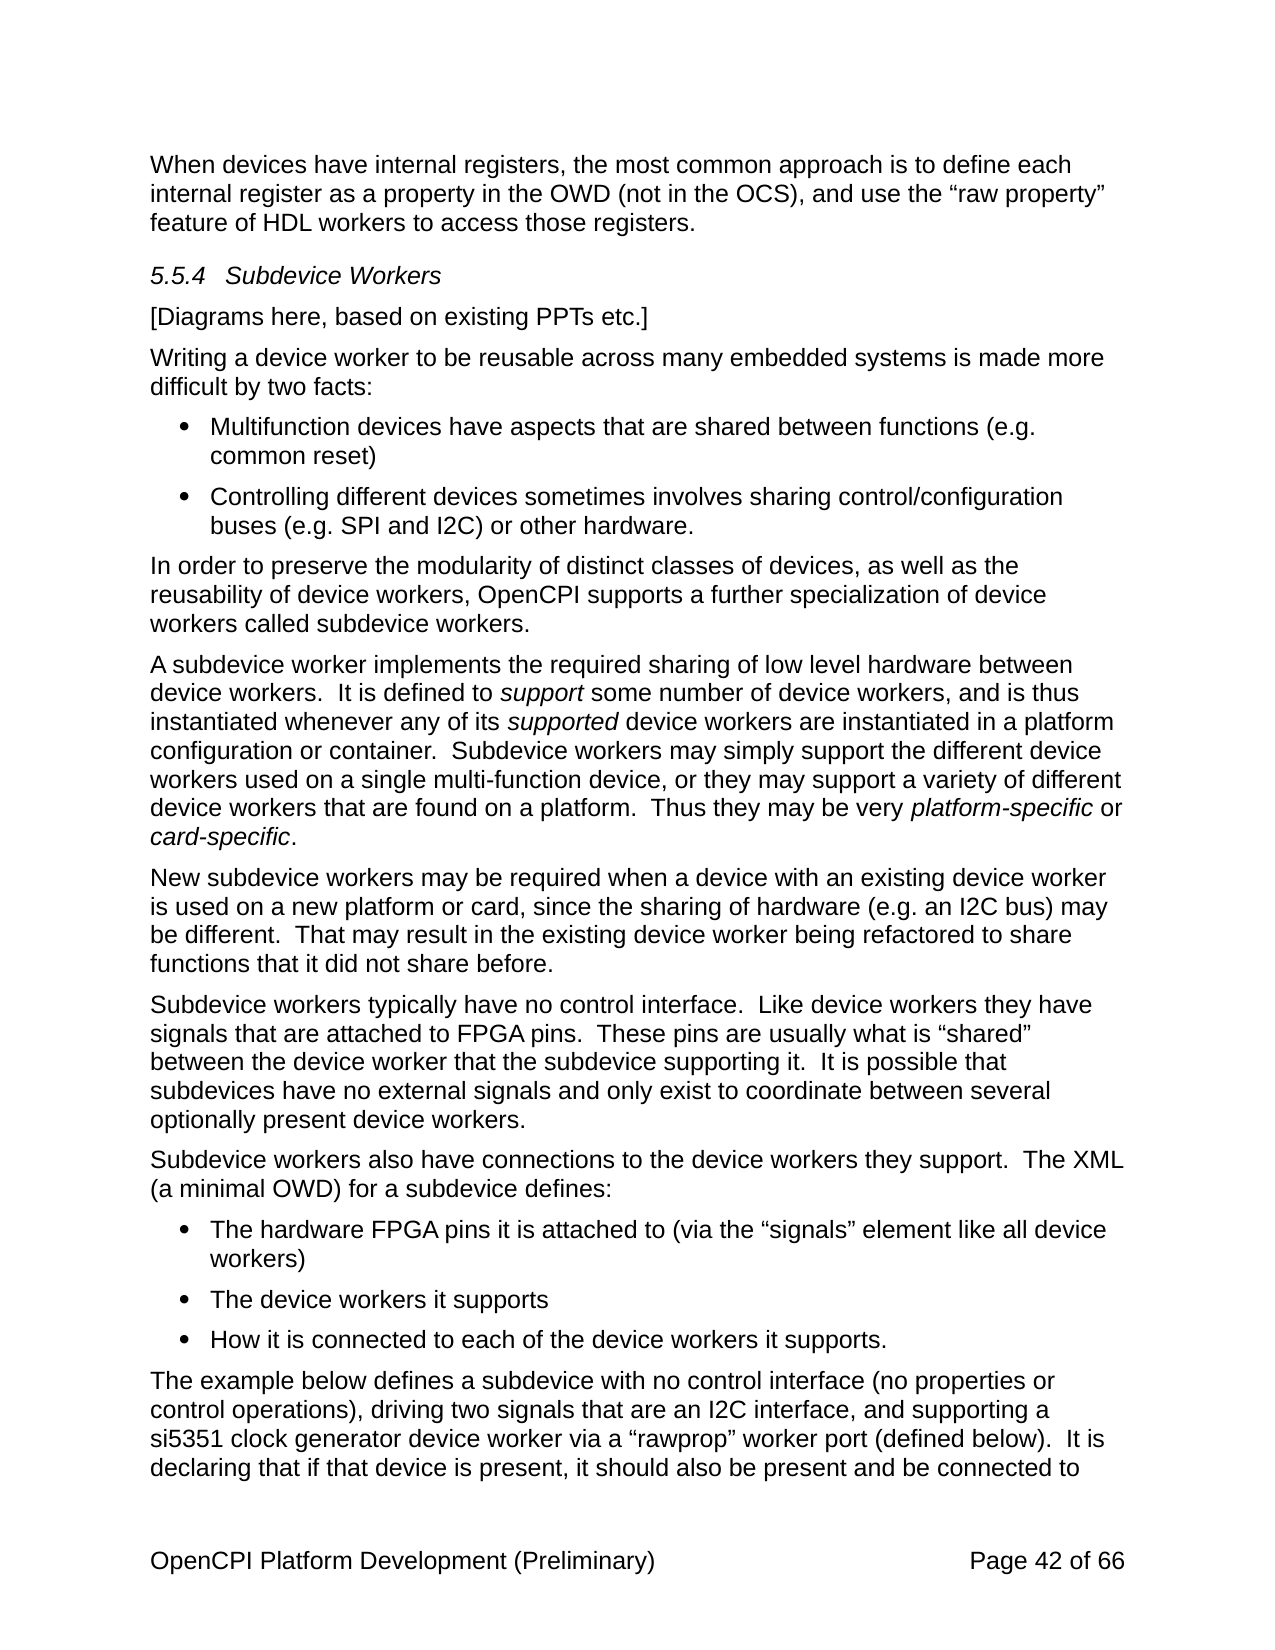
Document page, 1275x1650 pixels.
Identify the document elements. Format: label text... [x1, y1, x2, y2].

list The hardware FPGA pins it is attached to (via the “signals” element like all device workers) [180, 1215, 1125, 1273]
text Writing a device worker to be reusable across many embedded systems is made more difficult by two facts: [150, 343, 1125, 400]
text Subdevice workers also have connections to the device workers they support. The XML (a minimal OWD) for a subdevice defines: [150, 1146, 1125, 1203]
text New subdevice workers may be required when a device with an existing device worker is used on a new platform or card, since the sharing of hardware (e.g. an I2C bus) may be different. That may result in the existing device worker being refactored to share functions that it did not share before. [150, 863, 1125, 978]
list Controlling different devices sometimes involves sharing control/configuration buses (e.g. SPI and I2C) or other hardware. [180, 482, 1125, 539]
text [Diagrams here, based on existing PPTs etc.] [150, 302, 1125, 331]
text In order to preserve the modularity of distinct classes of devices, as well as the reusability of device workers, OpenCPI supports a further specialization of device workers called subdevice workers. [150, 551, 1125, 638]
text The example below defines a subdevice with no control interface (no properties or control operations), driving two signals that are an I2C interface, and supporting a si5351 clock generator device worker via a “rawprop” worker port (defined below). It is declaring that if that device is present, it should also be present and be connected to [150, 1366, 1125, 1481]
text A subdevice worker implements the required sharing of low level hardware between device workers. It is defined to support some number of device workers, and is thus instantiated whenever any of its supported device workers are instantiated in a platform configuration or container. Subdevice workers may simply support the different device workers used on a single multi-function device, or they may support a variety of different device workers that are found on a platform. Thus they may be very platform-specific or card-specific. [150, 649, 1125, 851]
subtitle Subdevice Workers [150, 261, 1125, 290]
text Subdevice workers typically have no control interface. Like device workers they have signals that are attached to FPGA pins. These pins are usually what is “shared” between the device worker that the subdevice supporting it. It is possible that subdevices have no external signals and only exist to coordinate between several optionally present device workers. [150, 990, 1125, 1133]
list Multifunction devices have aspects that are shared between functions (e.g. common reset) [180, 412, 1125, 470]
list How it is connected to each of the device workers it supports. [180, 1325, 1125, 1354]
text When devices have internal registers, the most common approach is to define each internal register as a property in the OWD (not in the OCS), and use the “raw property” feature of HDL workers to access those registers. [150, 150, 1125, 236]
list The device workers it supports [180, 1284, 1125, 1313]
